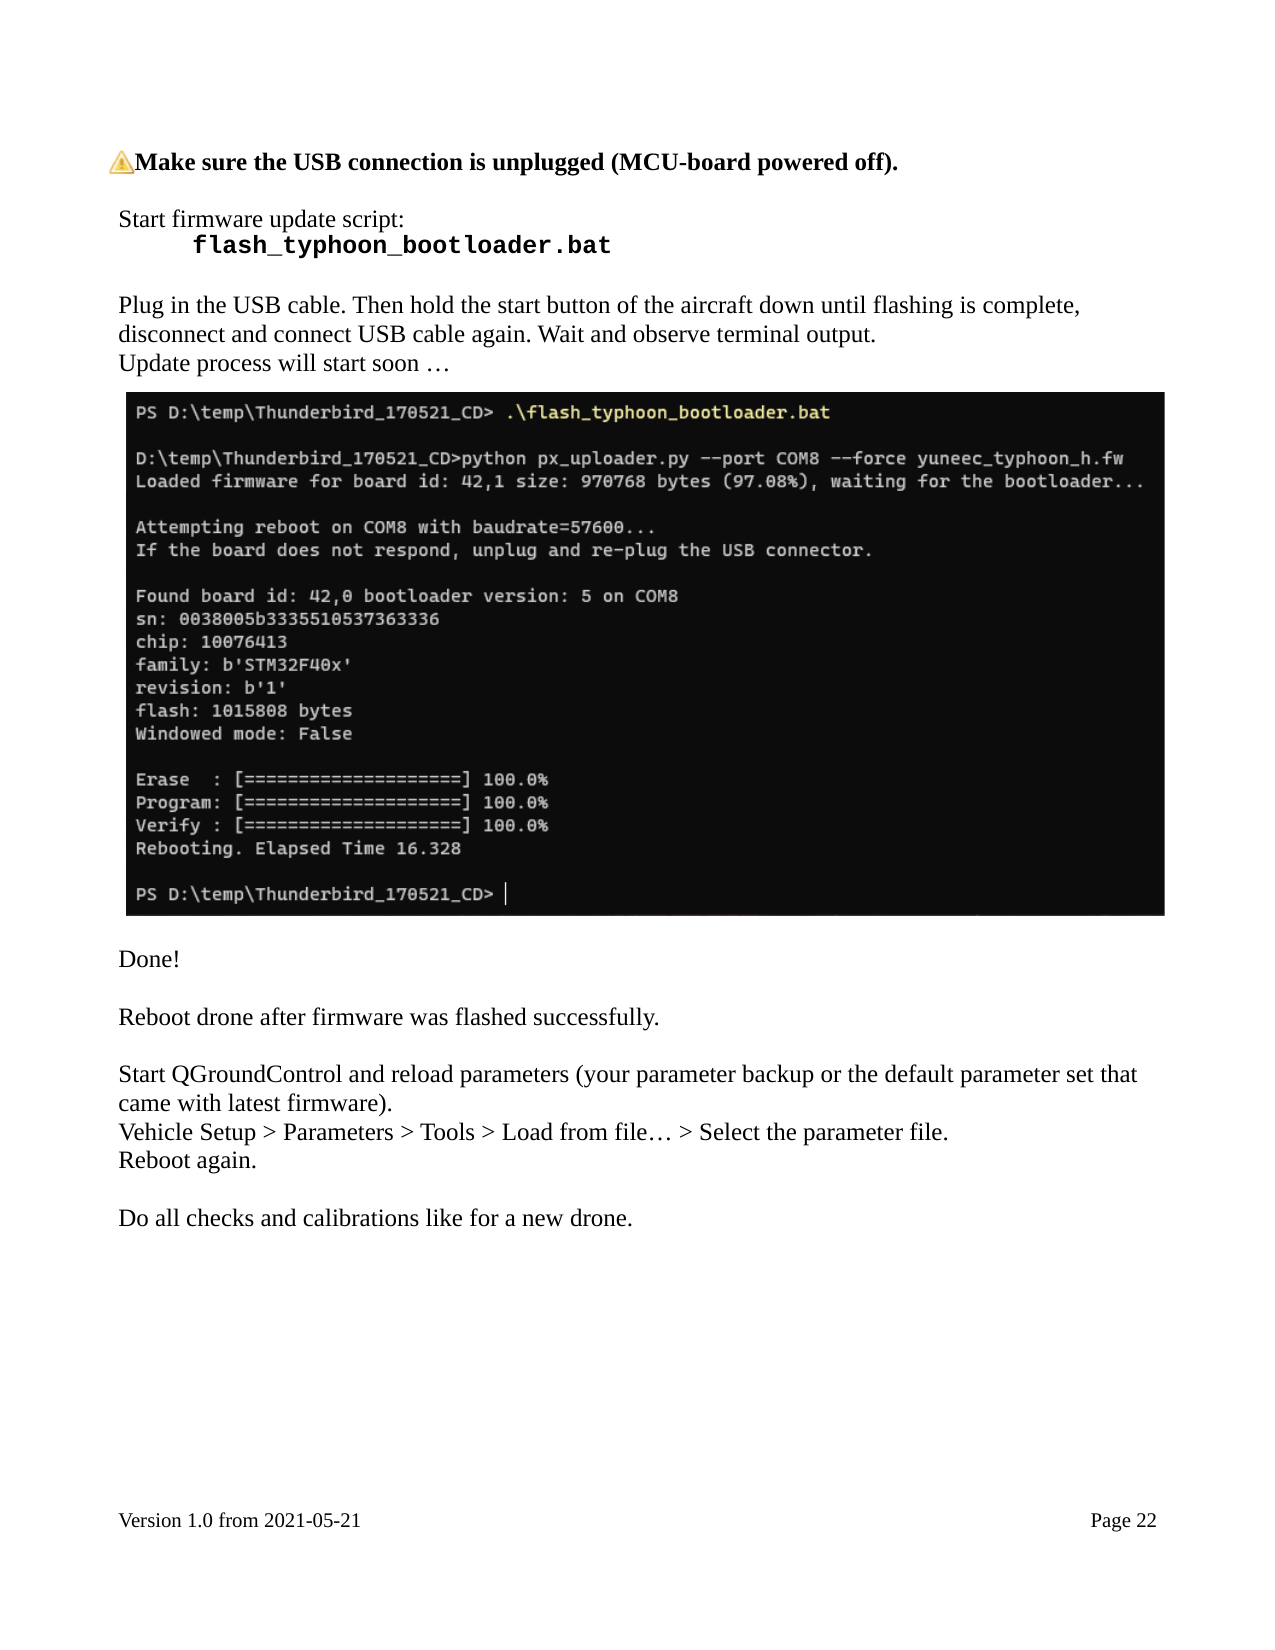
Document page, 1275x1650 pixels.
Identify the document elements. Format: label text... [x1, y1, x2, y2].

picture [109, 150, 135, 176]
text Done! [118, 944, 1157, 973]
text Update process will start soon … [118, 348, 1157, 376]
text flash_typhoon_bootloader.bat [118, 233, 1157, 261]
text Start QGroundControl and reload parameters (your parameter backup or the default parameter set that came with latest firmware). [118, 1059, 1157, 1117]
picture [126, 392, 1165, 916]
text Make sure the USB connection is unplugged (MCU-board powered off). [118, 147, 1157, 176]
text Reboot again. [118, 1145, 1157, 1174]
text Do all checks and calibrations like for a new drone. [118, 1203, 1157, 1232]
text Reboot drone after firmware was flashed successfully. [118, 1002, 1157, 1030]
text Start firmware update script: [118, 204, 1157, 233]
text Plug in the USB cable. Then hold the start button of the aircraft down until flashing is complete, disconnect and connect USB cable again. Wait and observe terminal output. [118, 290, 1157, 348]
text Vehicle Setup > Parameters > Tools > Load from file… > Select the parameter file. [118, 1117, 1157, 1145]
